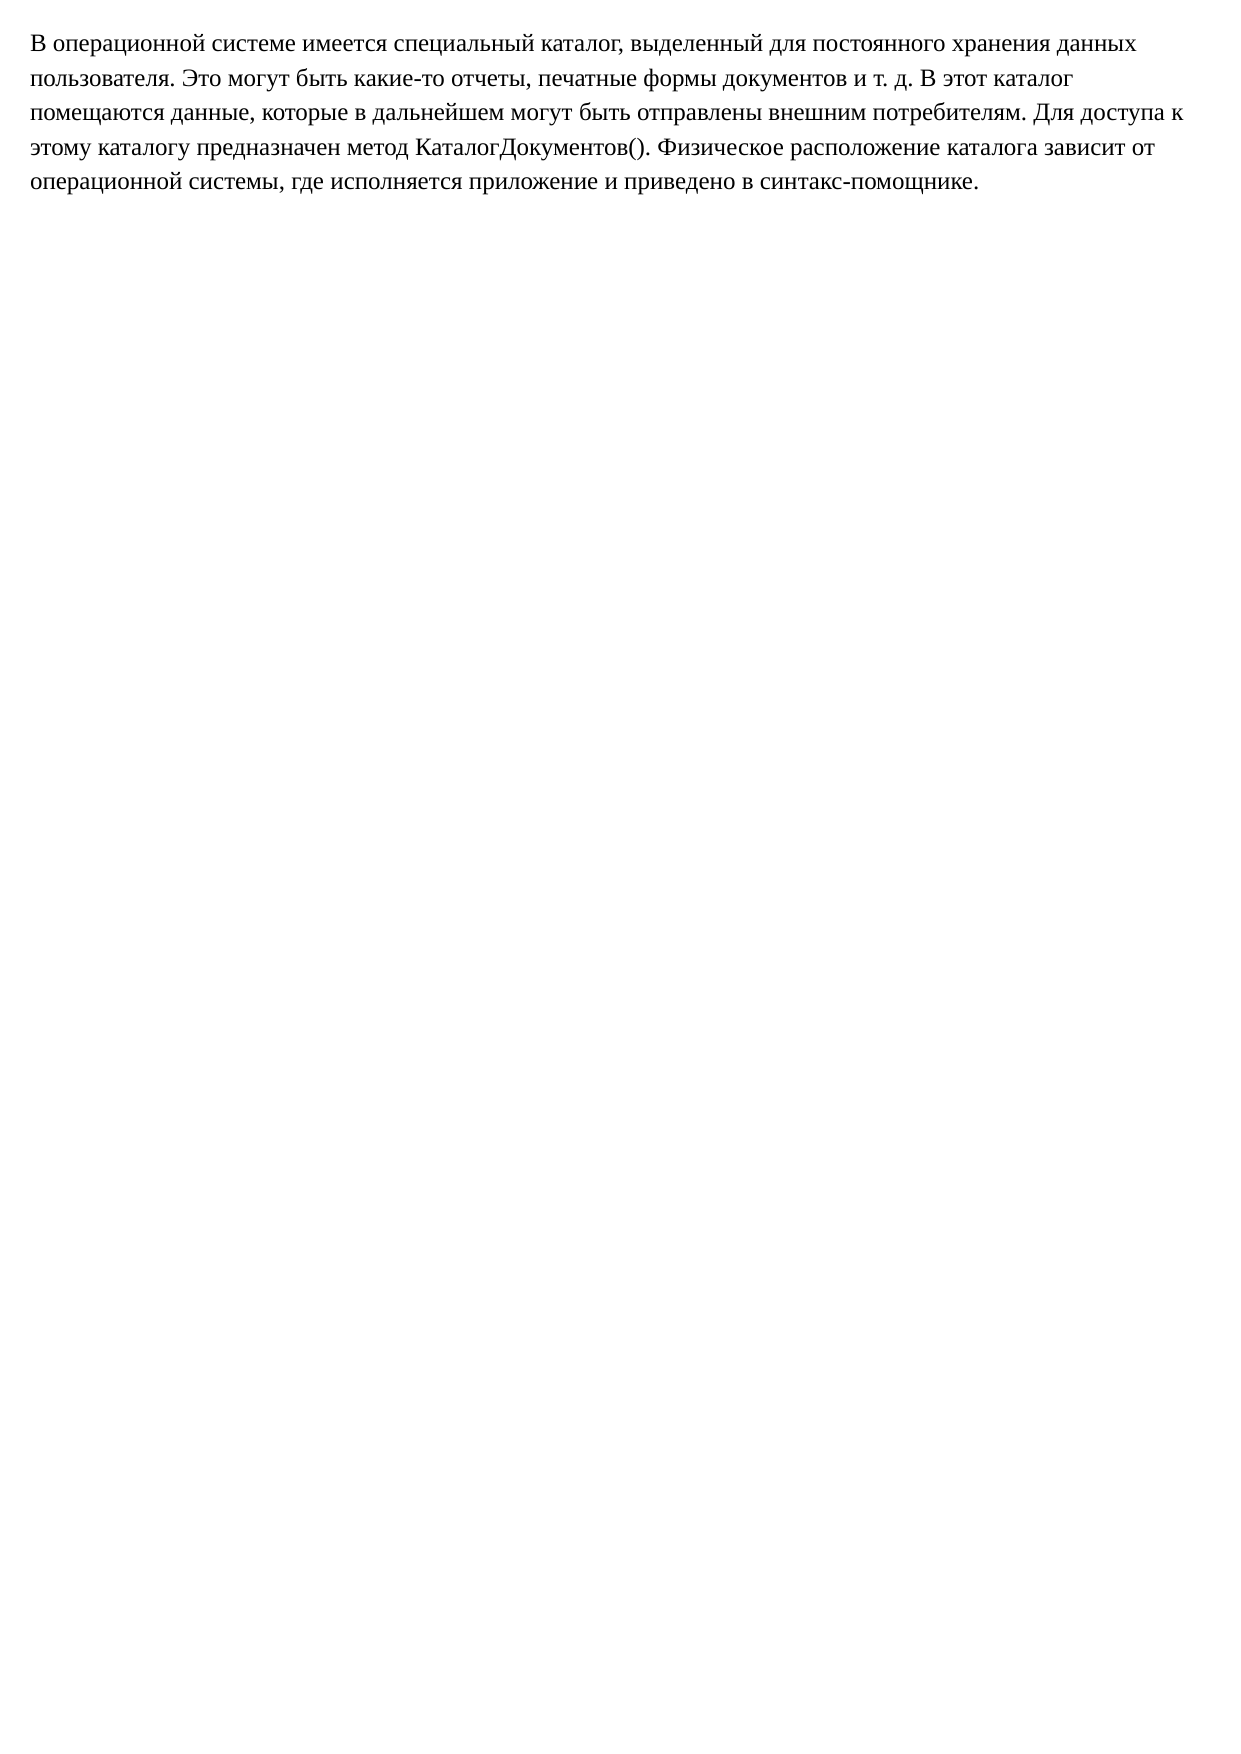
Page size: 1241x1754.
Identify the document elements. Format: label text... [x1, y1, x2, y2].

text В операционной системе имеется специальный каталог, выделенный для постоянного хранения данных пользователя. Это могут быть какие-то отчеты, печатные формы документов и т. д. В этот каталог помещаются данные, которые в дальнейшем могут быть отправлены внешним потребителям. Для доступа к этому каталогу предназначен метод КаталогДокументов(). Физическое расположение каталога зависит от операционной системы, где исполняется приложение и приведено в синтакс-помощнике. [30, 28, 1211, 195]
